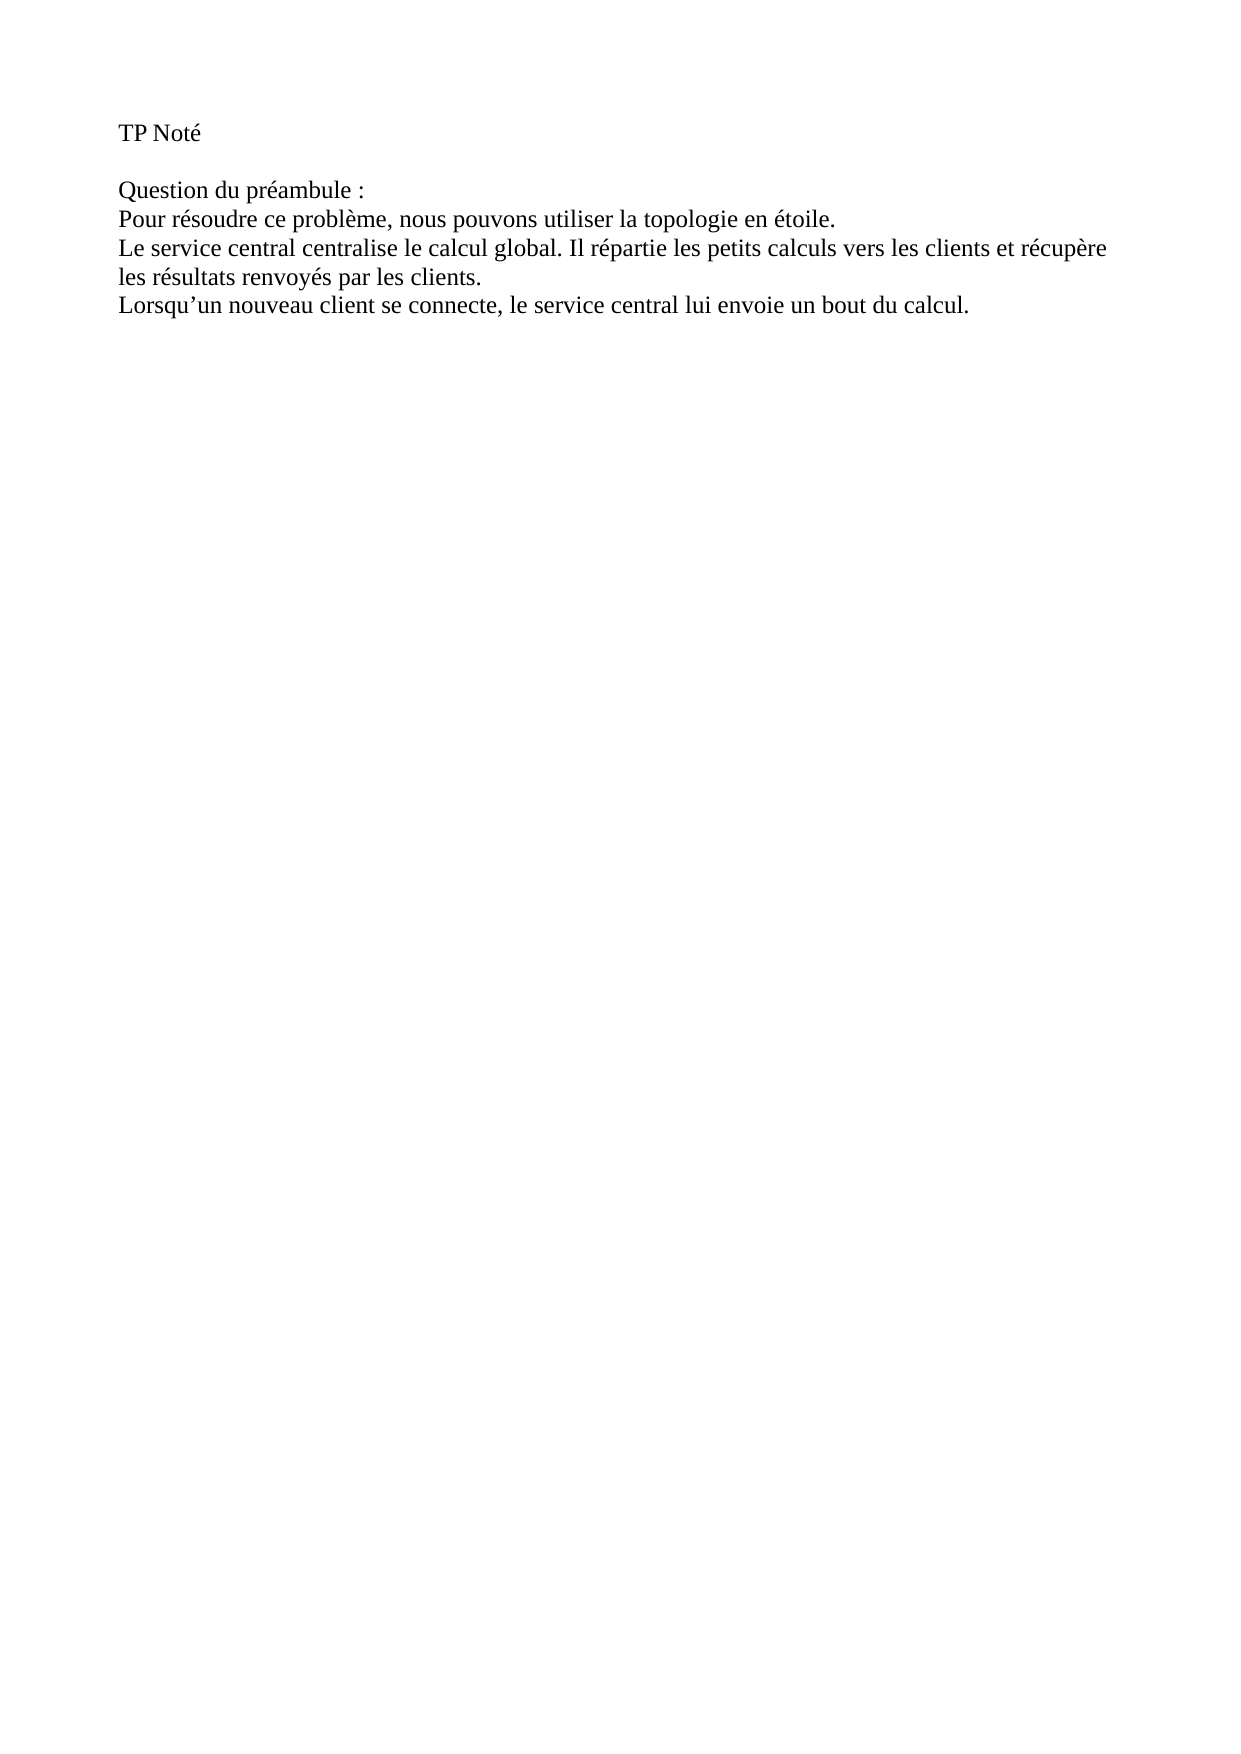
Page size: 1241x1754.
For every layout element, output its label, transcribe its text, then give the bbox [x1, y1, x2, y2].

text Question du préambule : [118, 176, 1122, 204]
text Le service central centralise le calcul global. Il répartie les petits calculs vers les clients et récupère les résultats renvoyés par les clients. [118, 233, 1122, 291]
text TP Noté [118, 118, 1122, 147]
text Pour résoudre ce problème, nous pouvons utiliser la topologie en étoile. [118, 204, 1122, 233]
text Lorsqu’un nouveau client se connecte, le service central lui envoie un bout du calcul. [118, 291, 1122, 319]
